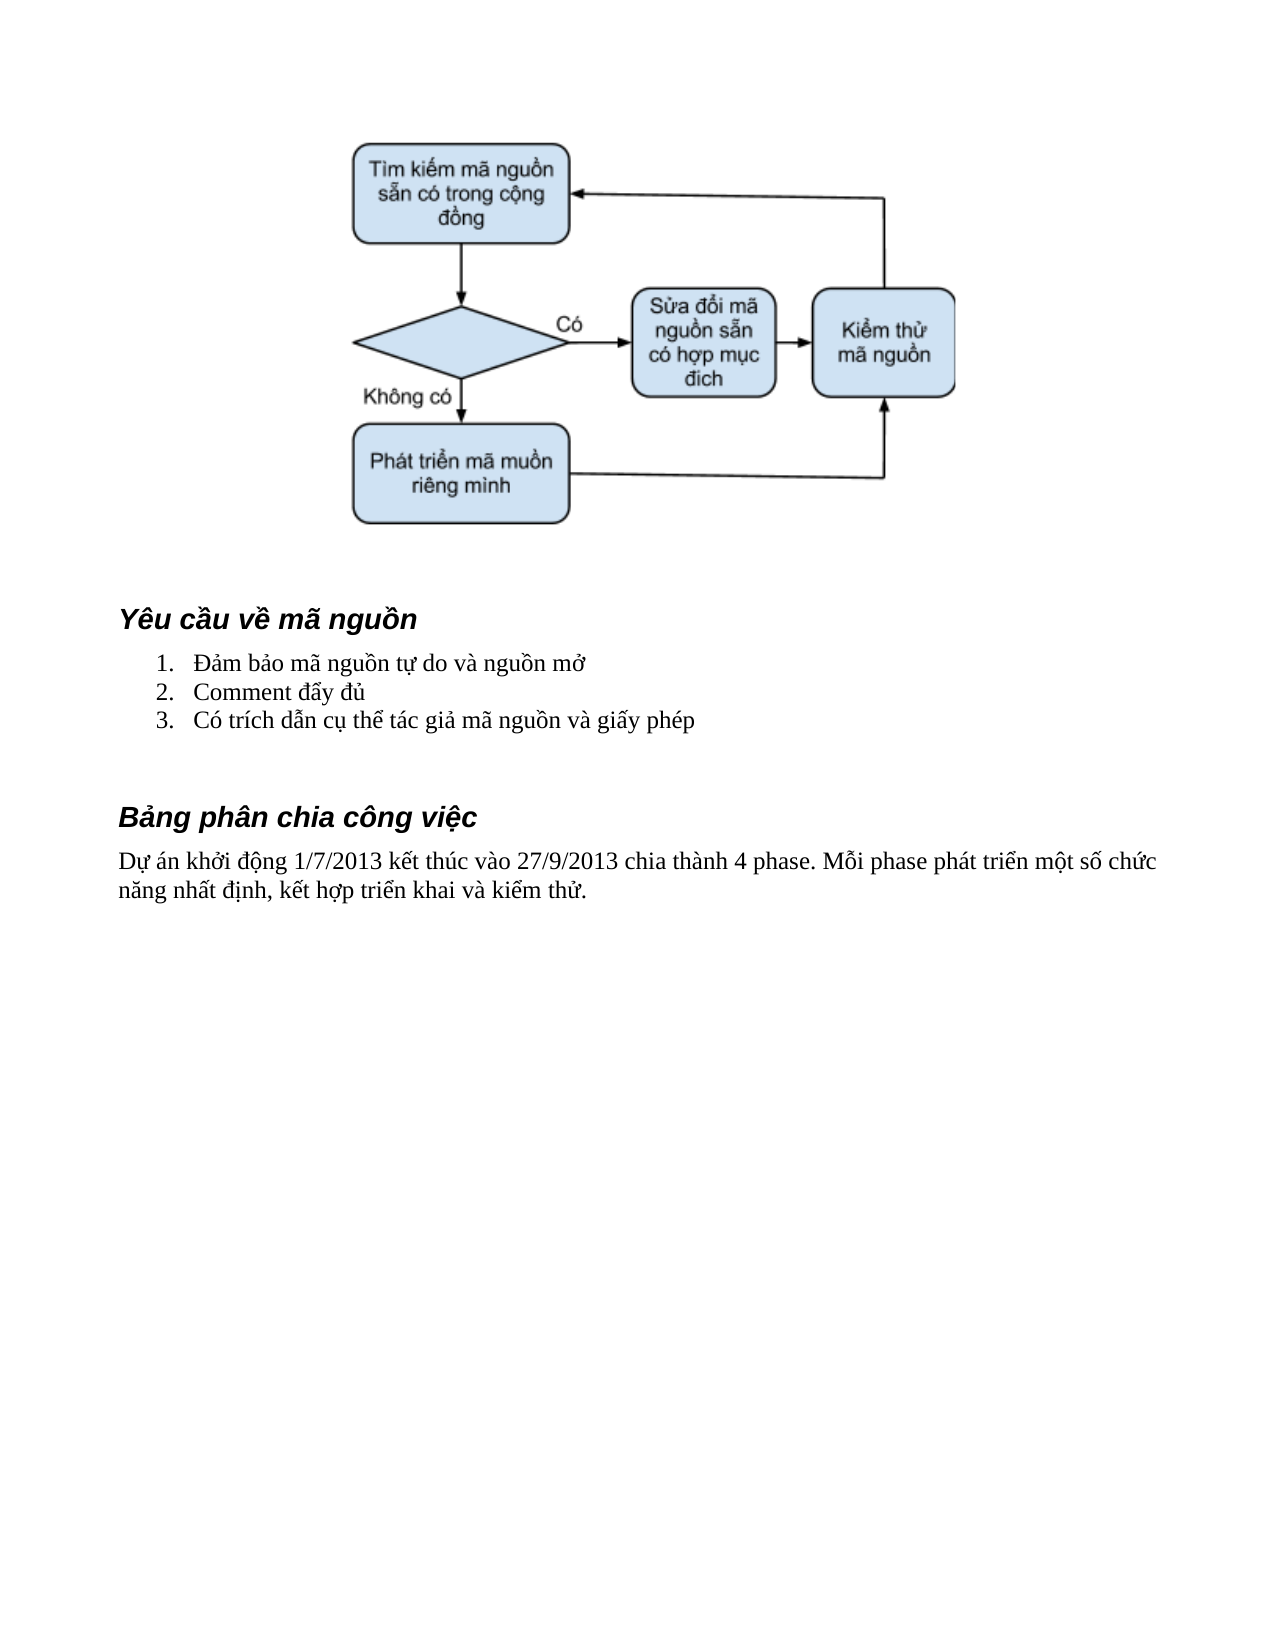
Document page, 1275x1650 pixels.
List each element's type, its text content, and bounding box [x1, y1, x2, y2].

subtitle Yêu cầu về mã nguồn [118, 602, 1157, 635]
list Có trích dẫn cụ thể tác giả mã nguồn và giấy phép [156, 705, 1157, 734]
subtitle Bảng phân chia công việc [118, 800, 1157, 834]
list Comment đẩy đủ [156, 677, 1157, 705]
list Đảm bảo mã nguồn tự do và nguồn mở [156, 648, 1157, 677]
text Dự án khởi động 1/7/2013 kết thúc vào 27/9/2013 chia thành 4 phase. Mỗi phase phát triển một số chức năng nhất định, kết hợp triển khai và kiểm thử. [118, 846, 1157, 904]
